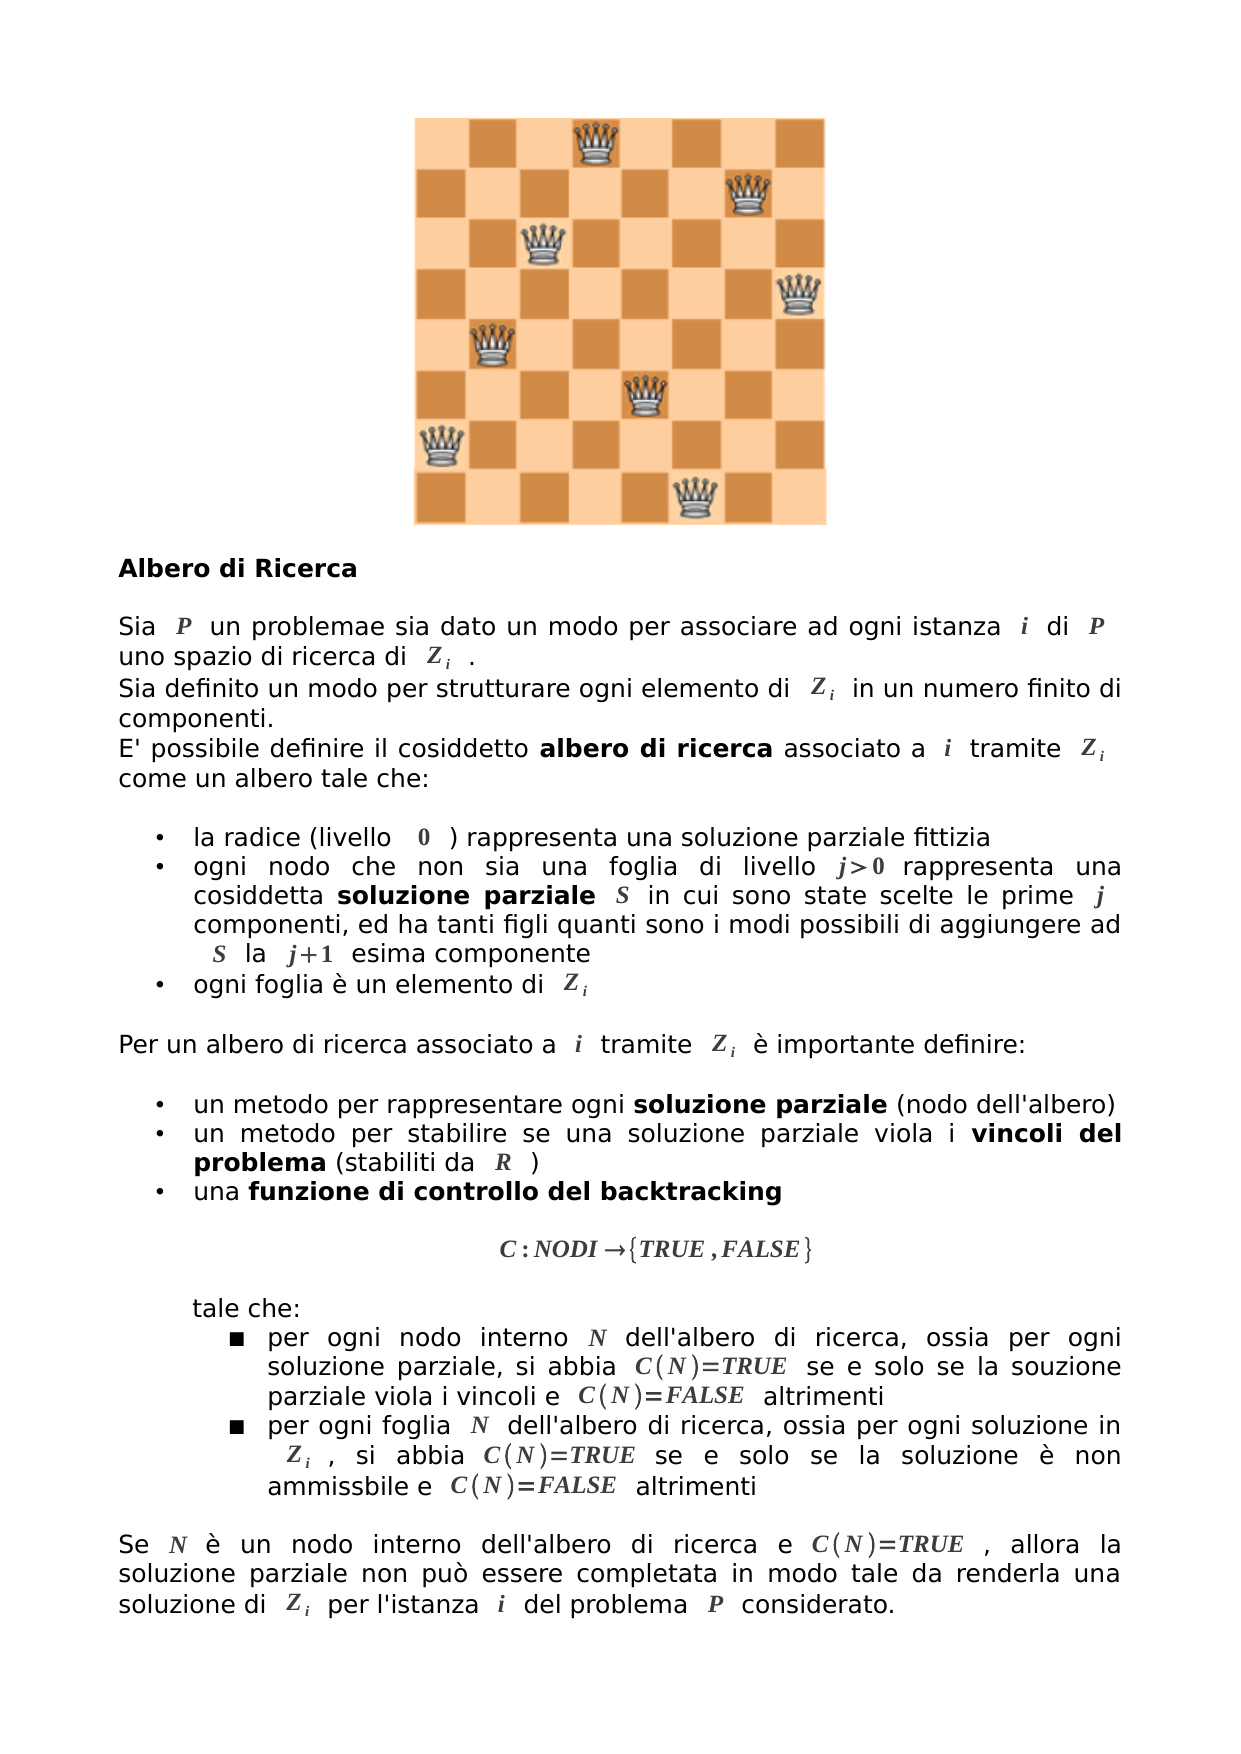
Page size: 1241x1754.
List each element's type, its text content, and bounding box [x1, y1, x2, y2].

list una funzione di controllo del backtracking [156, 1177, 1122, 1206]
text tale che: [192, 1294, 1122, 1323]
text Per un albero di ricerca associato atramiteè importante definire: [118, 1029, 1122, 1061]
list ogni foglia è un elemento di [156, 969, 1122, 1000]
text Albero di Ricerca [118, 554, 1122, 583]
list ogni nodo che non sia una foglia di livellorappresenta una cosiddetta soluzione parzialein cui sono state scelte le primecomponenti, ed ha tanti figli quanti sono i modi possibili di aggiungere adlaesima componente [156, 852, 1122, 969]
list la radice (livello ) rappresenta una soluzione parziale fittizia [156, 823, 1122, 852]
list per ogni nodo internodell'albero di ricerca, ossia per ogni soluzione parziale, si abbiase e solo se la souzione parziale viola i vincoli ealtrimenti [229, 1323, 1122, 1411]
list un metodo per rappresentare ogni soluzione parziale (nodo dell'albero) [156, 1090, 1122, 1119]
text E' possibile definire il cosiddetto albero di ricerca associato atramitecome un albero tale che: [118, 733, 1122, 794]
text Sia definito un modo per strutturare ogni elemento diin un numero finito di componenti. [118, 673, 1122, 733]
list un metodo per stabilire se una soluzione parziale viola i vincoli del problema (stabiliti da) [156, 1119, 1122, 1177]
text Siaun problemae sia dato un modo per associare ad ogni istanzadiuno spazio di ricerca di. [118, 612, 1122, 673]
list per ogni fogliadell'albero di ricerca, ossia per ogni soluzione in, si abbiase e solo se la soluzione è non ammissbile ealtrimenti [229, 1411, 1122, 1501]
picture [413, 118, 827, 525]
text Seè un nodo interno dell'albero di ricerca e, allora la soluzione parziale non può essere completata in modo tale da renderla una soluzione diper l'istanzadel problemaconsiderato. [118, 1530, 1122, 1620]
